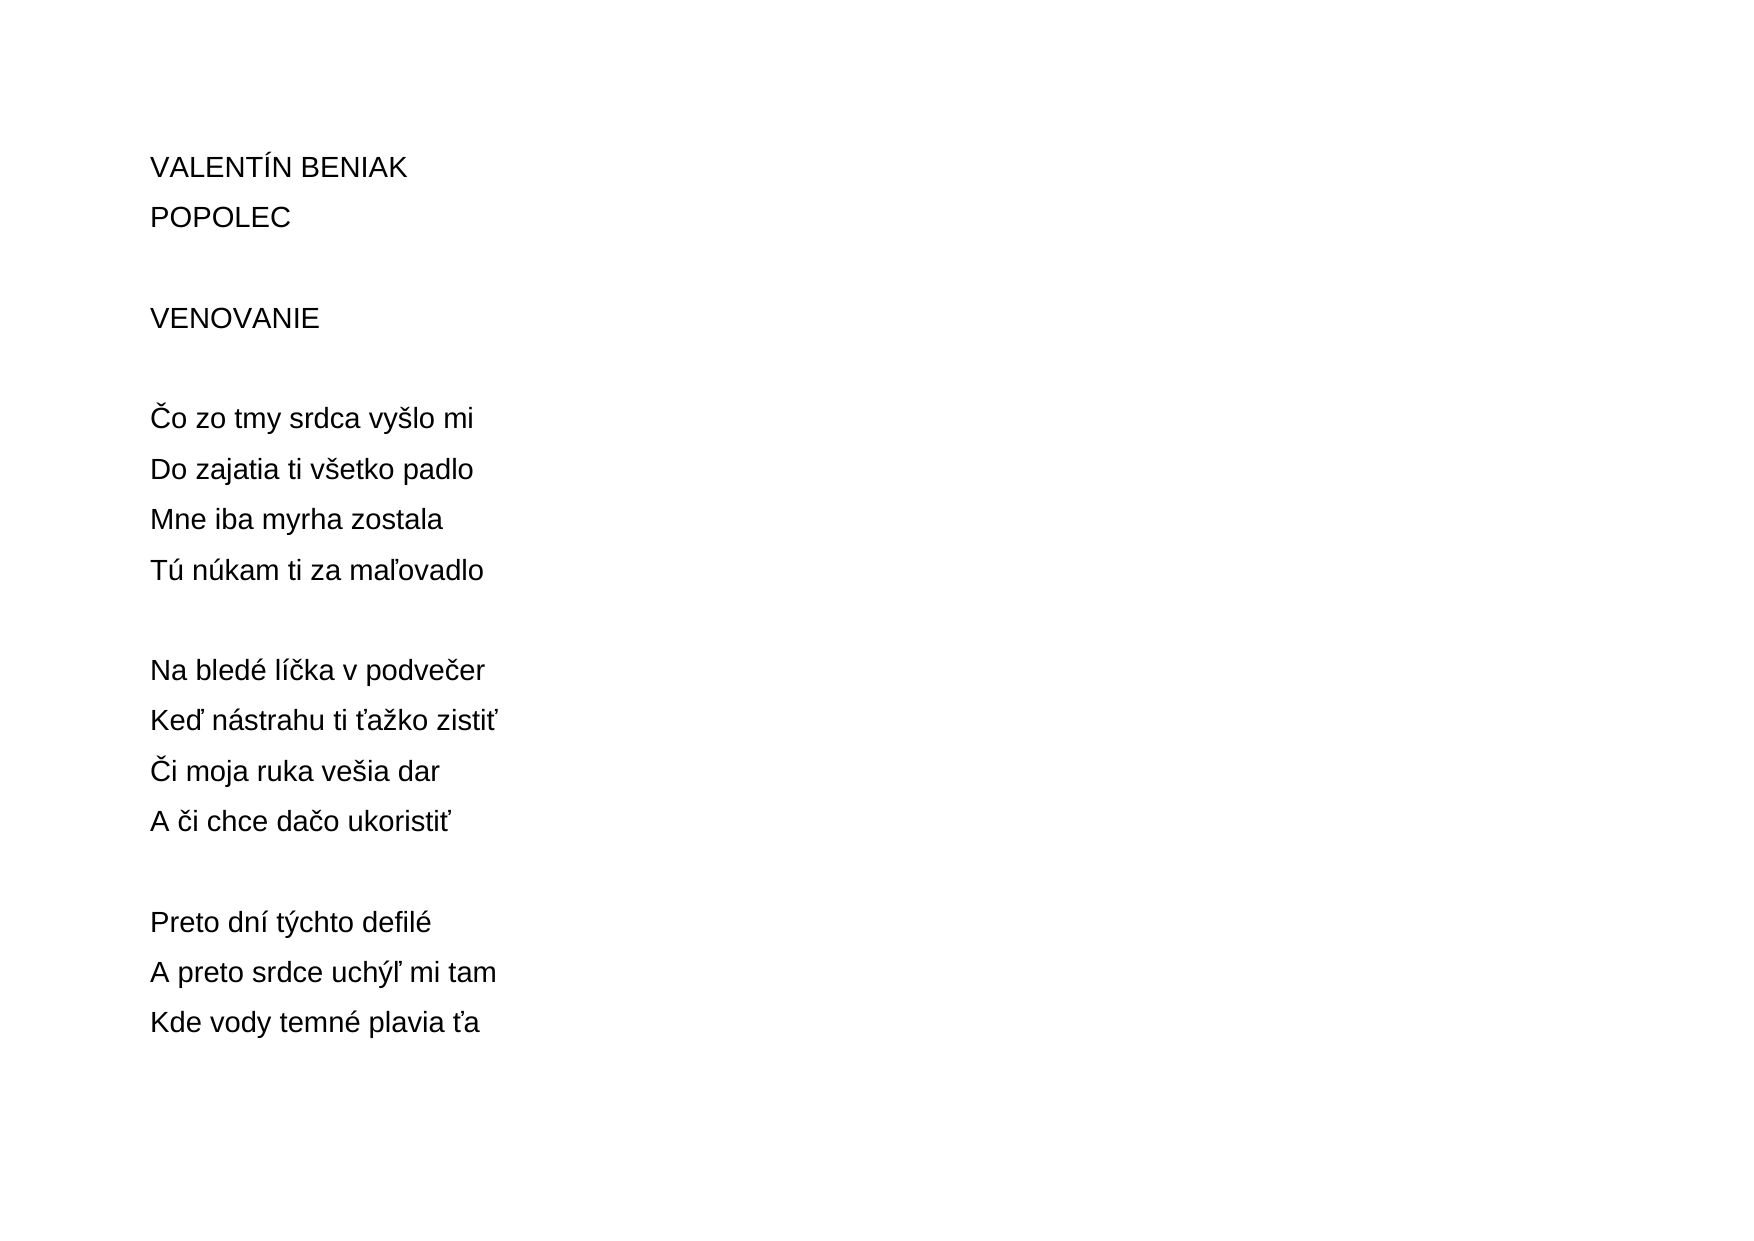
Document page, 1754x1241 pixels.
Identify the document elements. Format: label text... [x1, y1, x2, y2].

text A preto srdce uchýľ mi tam [150, 955, 1242, 988]
text VENOVANIE [150, 301, 1242, 334]
text A či chce dačo ukoristiť [150, 804, 1242, 838]
text Čo zo tmy srdca vyšlo mi [150, 402, 1242, 435]
text Mne iba myrha zostala [150, 502, 1242, 536]
text Či moja ruka vešia dar [150, 754, 1242, 787]
text Tú núkam ti za maľovadlo [150, 552, 1242, 586]
text Na bledé líčka v podvečer [150, 653, 1242, 687]
subtitle POPOLEC [150, 200, 1242, 234]
text Keď nástrahu ti ťažko zistiť [150, 703, 1242, 737]
text Preto dní týchto defilé [150, 905, 1242, 938]
text Do zajatia ti všetko padlo [150, 452, 1242, 485]
text VALENTÍN BENIAK [150, 150, 1242, 183]
text Kde vody temné plavia ťa [150, 1005, 1242, 1039]
